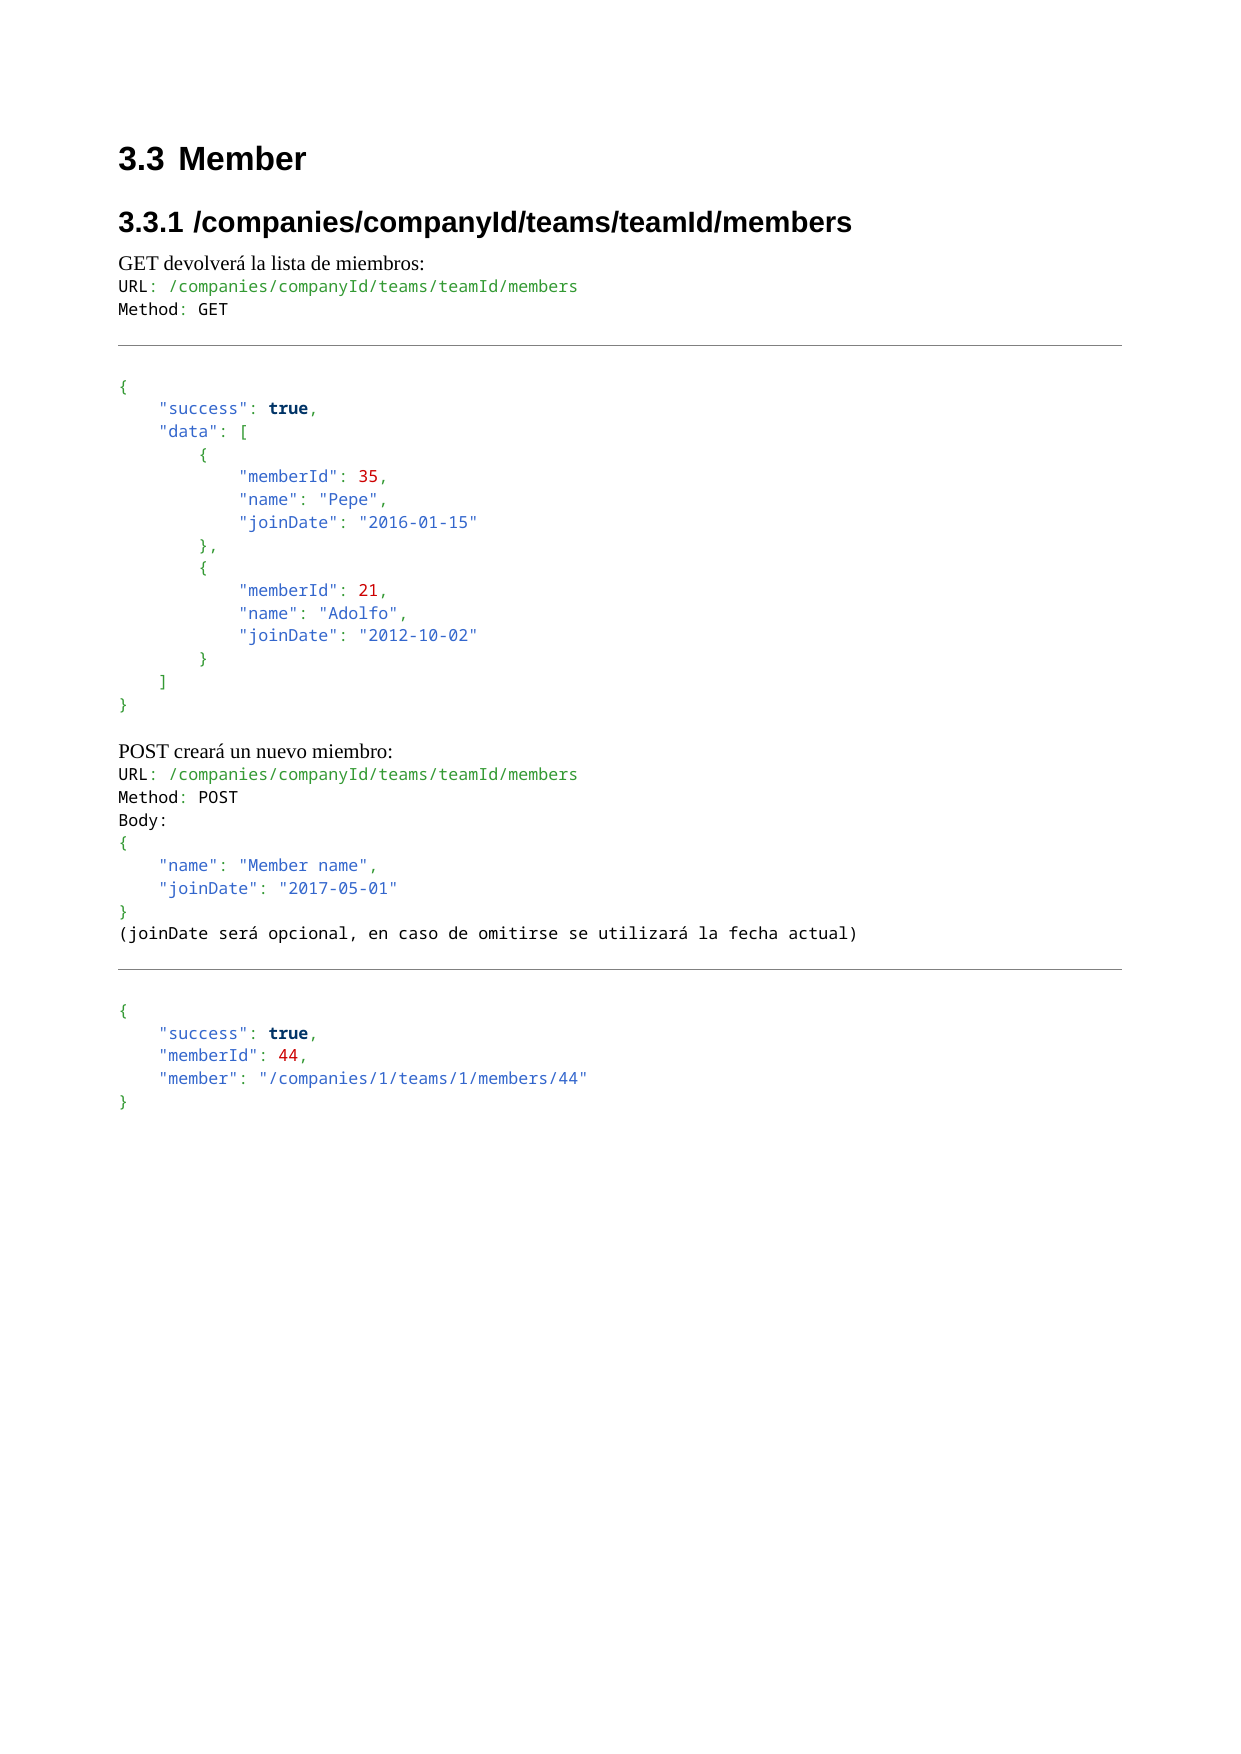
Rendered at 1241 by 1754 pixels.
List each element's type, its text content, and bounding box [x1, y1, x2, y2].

text } [118, 1089, 1122, 1112]
text } [118, 692, 1122, 715]
text "memberId": 21, [118, 579, 1122, 601]
text URL: /companies/companyId/teams/teamId/members [118, 763, 1122, 786]
text "joinDate": "2012-10-02" [118, 624, 1122, 647]
text Method: POST [118, 786, 1122, 808]
text GET devolverá la lista de miembros: [118, 251, 1122, 275]
text Method: GET [118, 298, 1122, 320]
text Body: [118, 808, 1122, 831]
text "memberId": 44, [118, 1044, 1122, 1067]
text URL: /companies/companyId/teams/teamId/members [118, 275, 1122, 298]
text "name": "Member name", [118, 854, 1122, 877]
text }, [118, 533, 1122, 556]
text { [118, 442, 1122, 465]
text "success": true, [118, 397, 1122, 420]
text "joinDate": "2017-05-01" [118, 877, 1122, 899]
subtitle /companies/companyId/teams/teamId/members [118, 205, 1122, 238]
text "member": "/companies/1/teams/1/members/44" [118, 1067, 1122, 1089]
text "success": true, [118, 1021, 1122, 1044]
text } [118, 647, 1122, 669]
text "joinDate": "2016-01-15" [118, 511, 1122, 533]
text { [118, 831, 1122, 854]
text POST creará un nuevo miembro: [118, 739, 1122, 763]
text "data": [ [118, 420, 1122, 442]
text (joinDate será opcional, en caso de omitirse se utilizará la fecha actual) [118, 922, 1122, 945]
text "name": "Pepe", [118, 488, 1122, 511]
text { [118, 374, 1122, 397]
text { [118, 998, 1122, 1021]
text } [118, 899, 1122, 922]
text "memberId": 35, [118, 465, 1122, 488]
text "name": "Adolfo", [118, 601, 1122, 624]
text ] [118, 669, 1122, 692]
subtitle Member [118, 139, 1122, 178]
text { [118, 556, 1122, 579]
